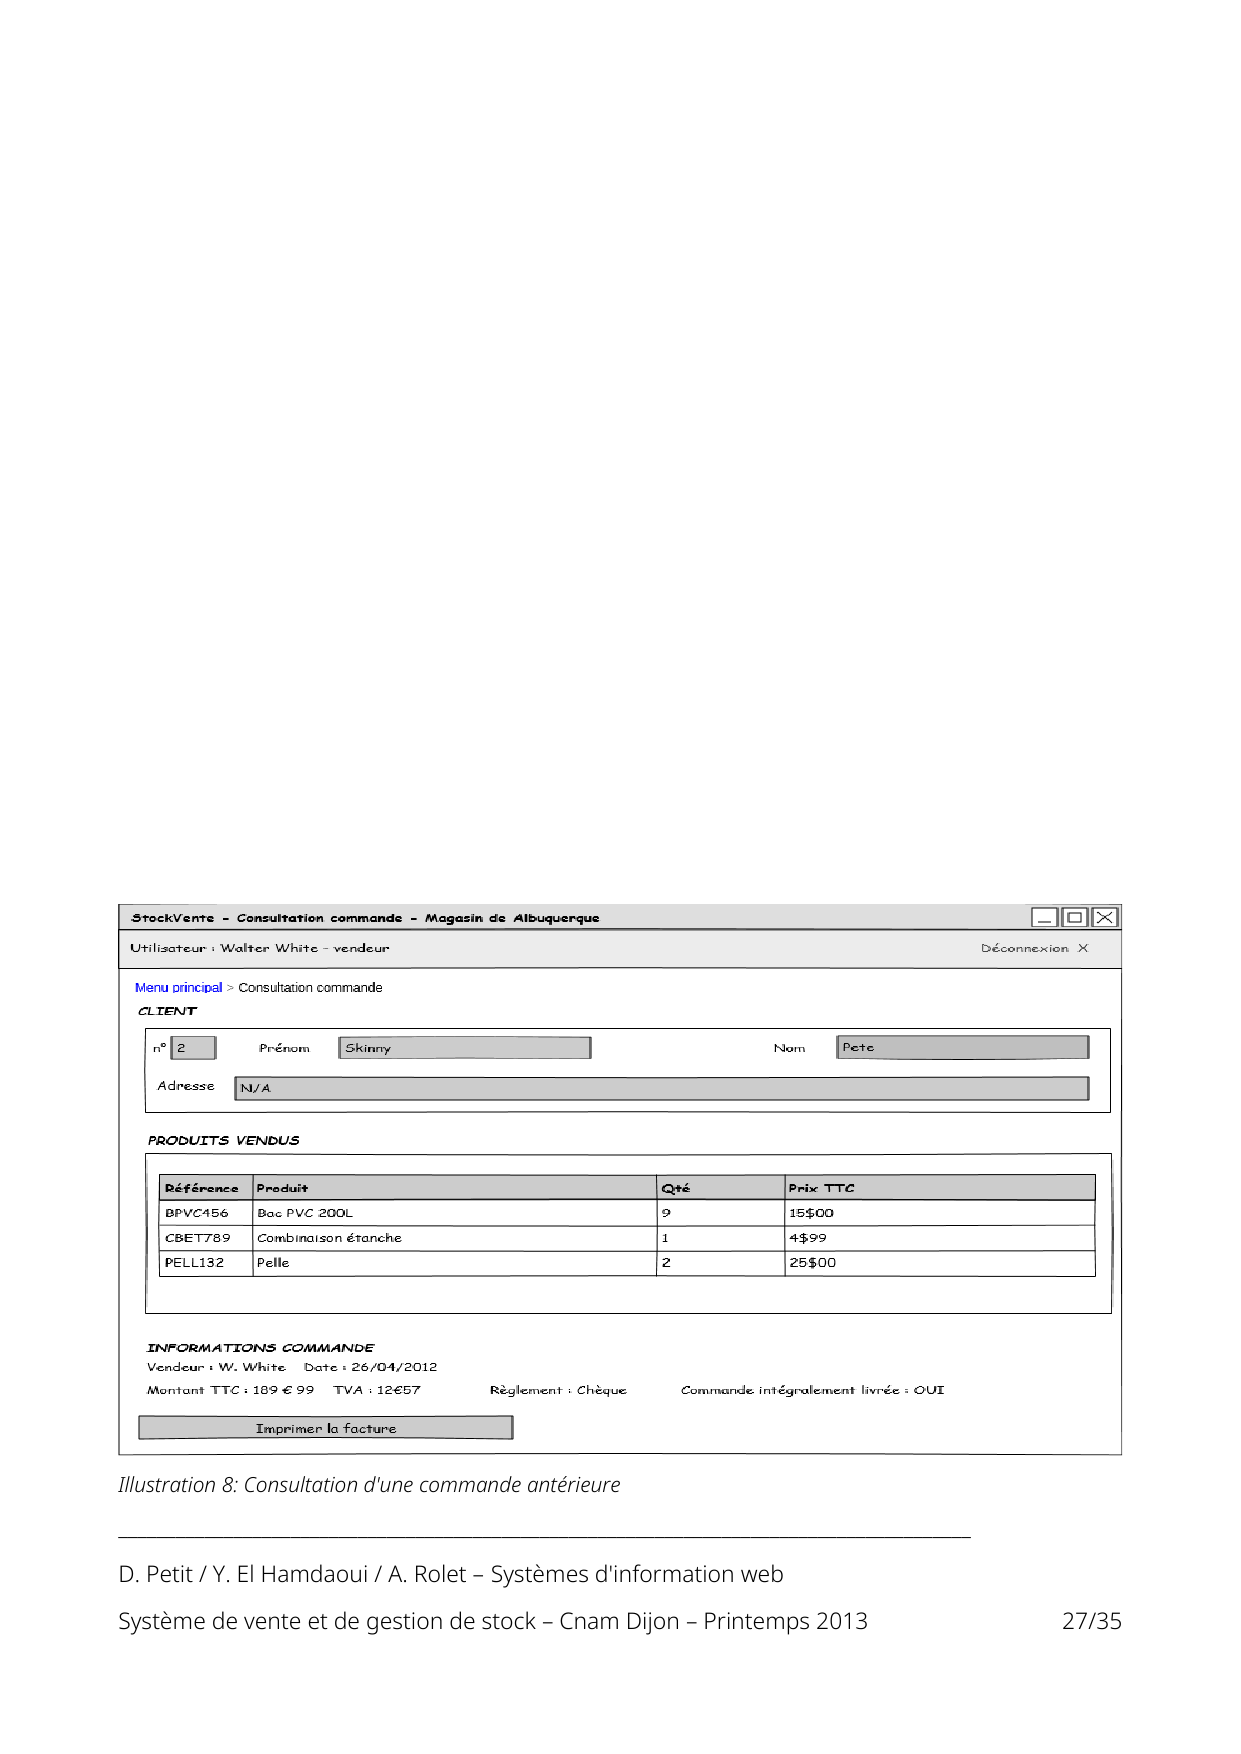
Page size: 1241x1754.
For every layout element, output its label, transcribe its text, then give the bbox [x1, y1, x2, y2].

text Illustration 7: Consultation d'une commande antérieure [118, 1456, 1122, 1498]
picture [118, 904, 1123, 1456]
